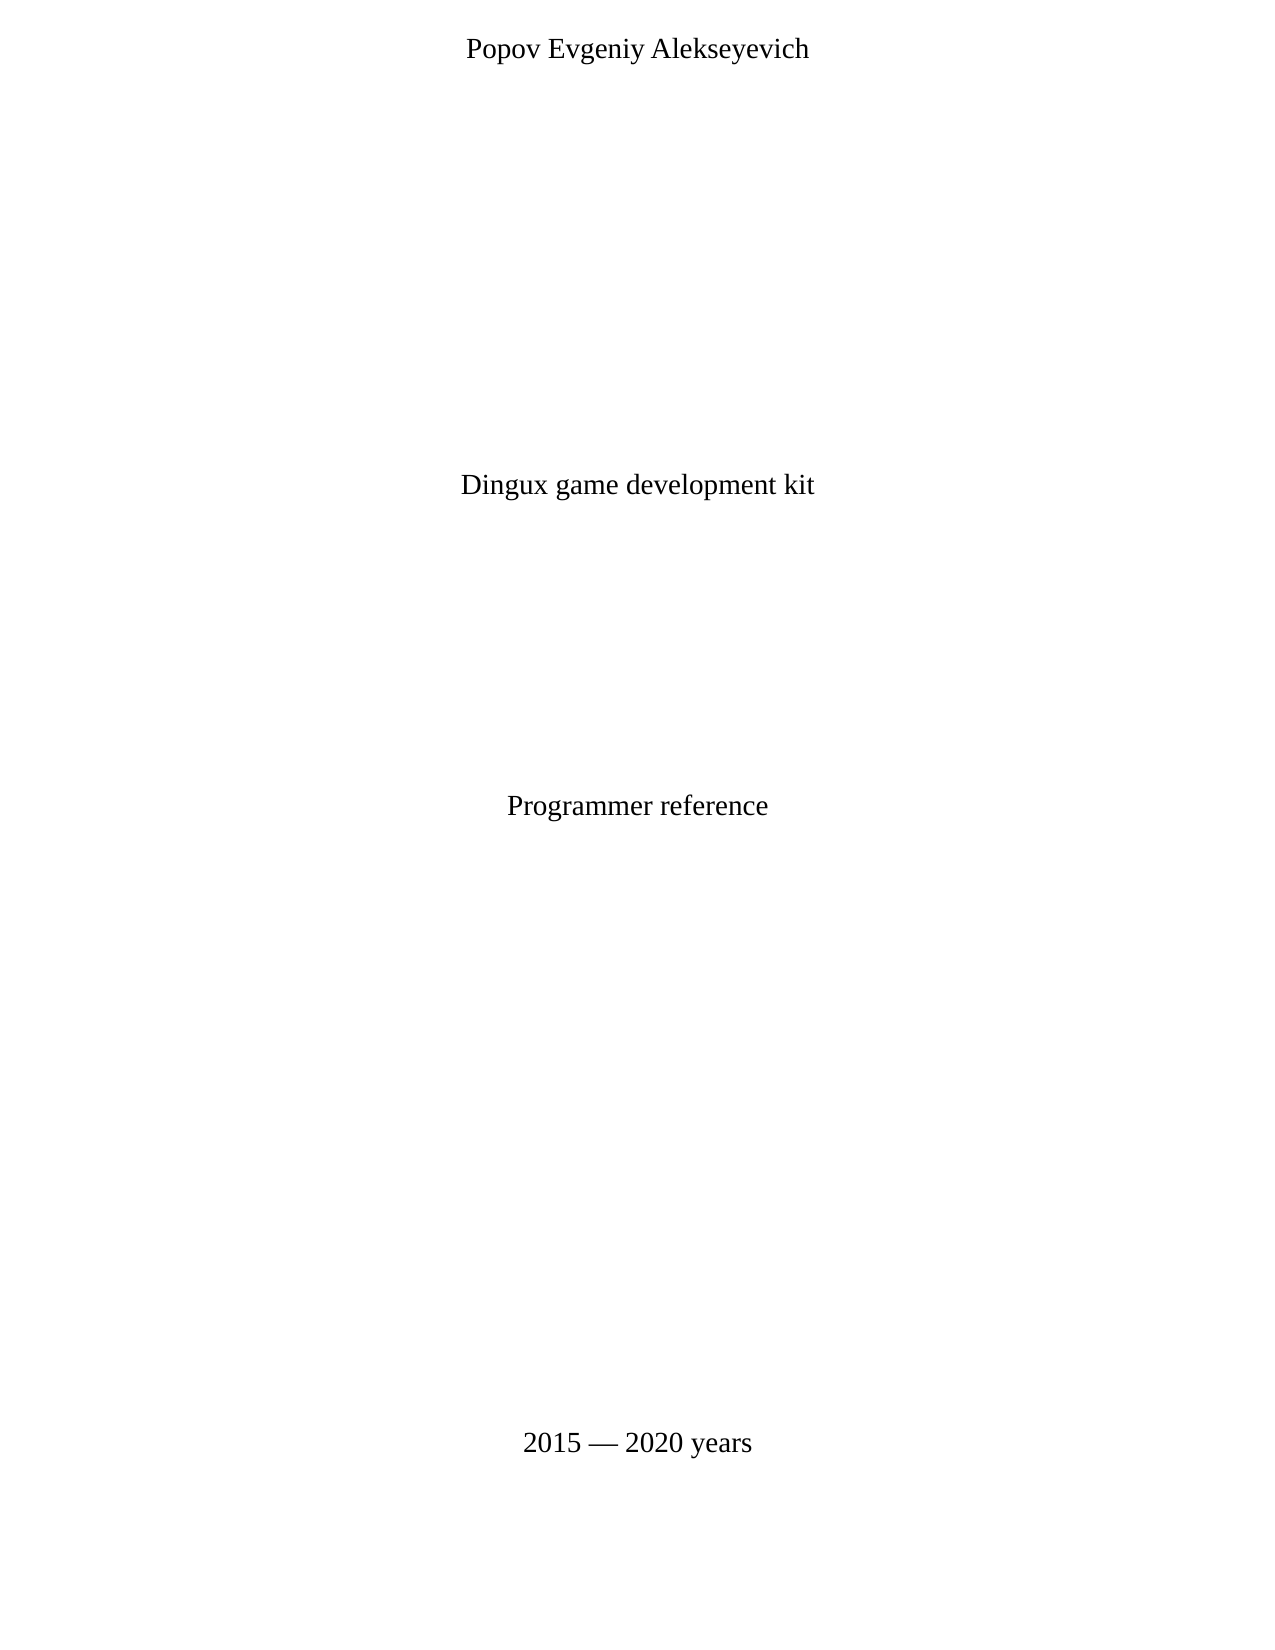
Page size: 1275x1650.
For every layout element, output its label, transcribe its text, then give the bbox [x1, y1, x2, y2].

text Programmer reference [118, 788, 1157, 822]
text Popov Evgeniy Alekseyevich [118, 31, 1157, 65]
text Dingux game development kit [118, 467, 1157, 501]
text 2015 — 2020 years [118, 1426, 1157, 1459]
